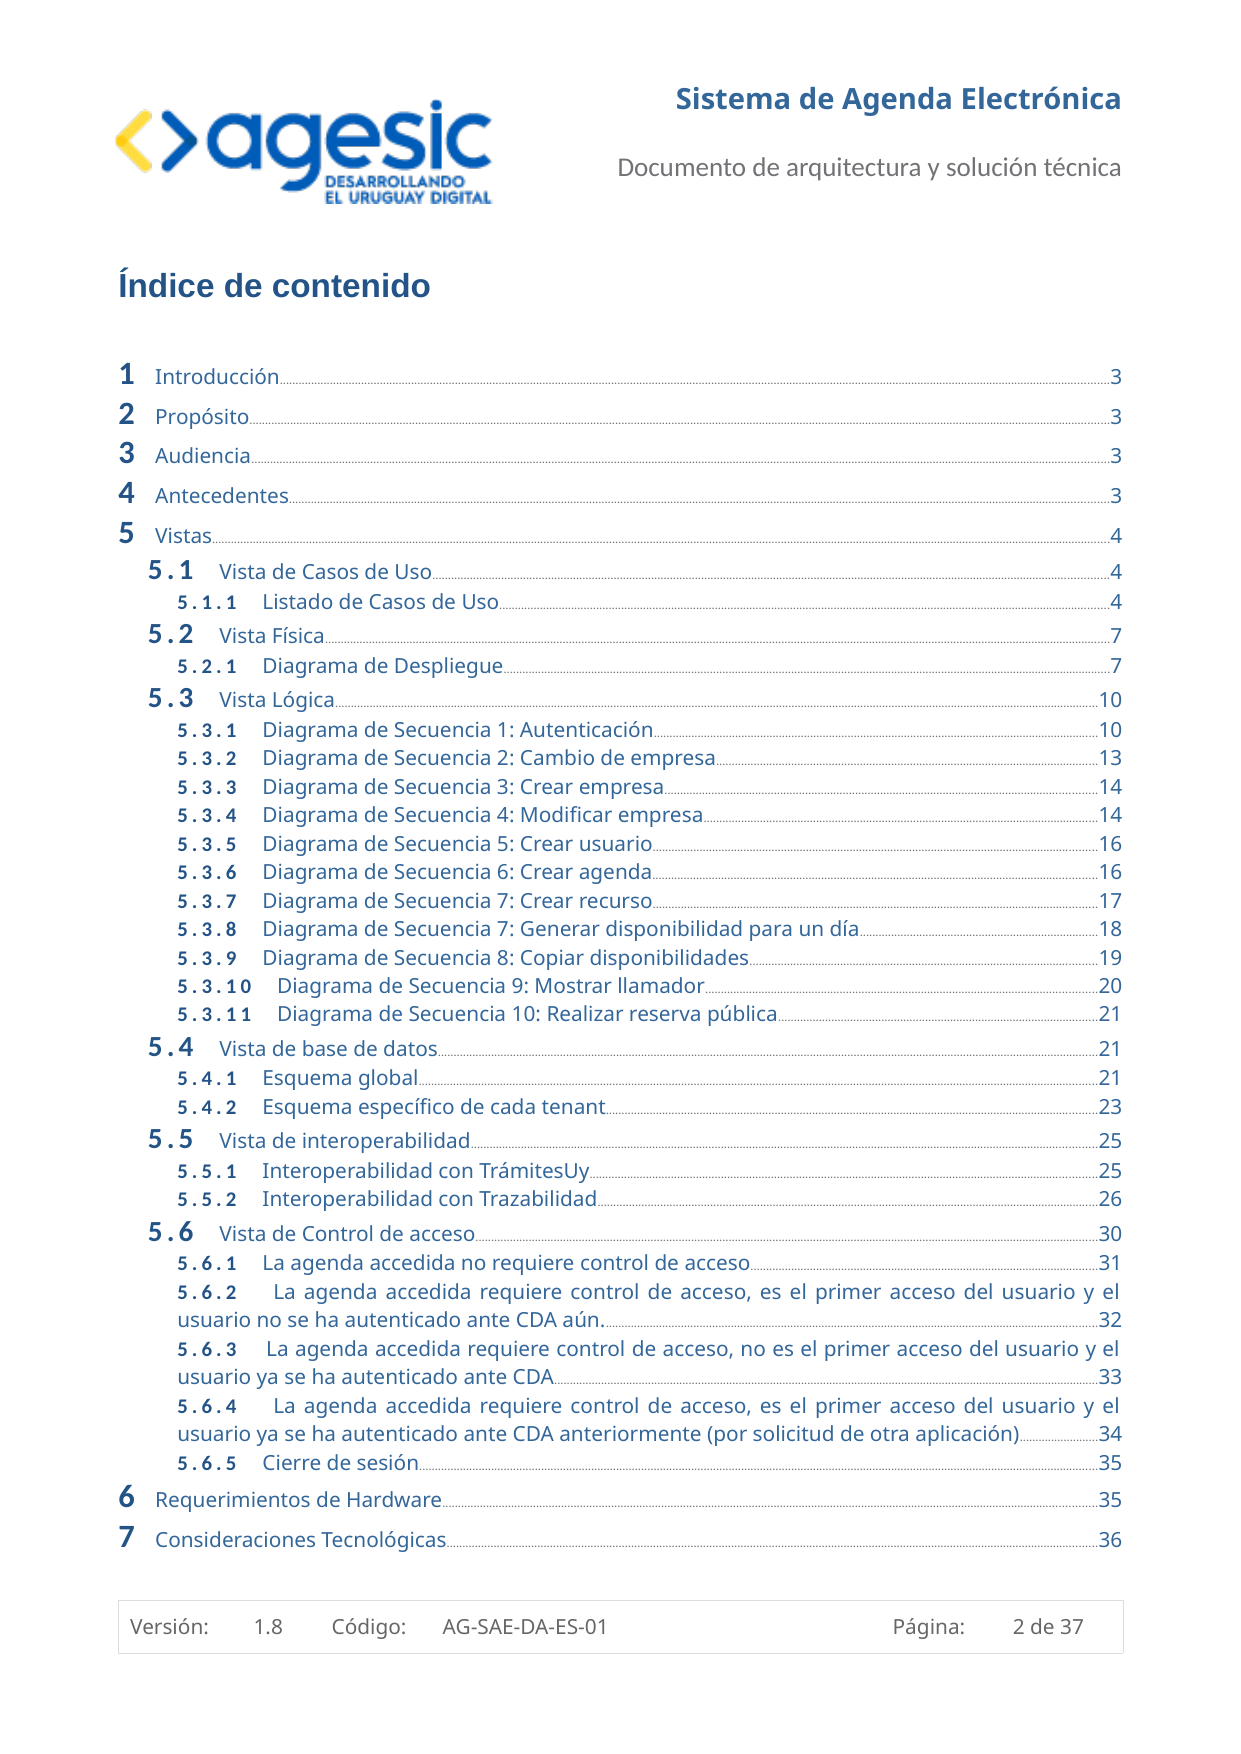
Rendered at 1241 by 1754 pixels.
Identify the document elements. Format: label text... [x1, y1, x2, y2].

text 5.3.3 Diagrama de Secuencia 3: Crear empresa 14 [177, 772, 1122, 800]
text 6 Requerimientos de Hardware 35 [118, 1476, 1122, 1516]
text 5.3.11 Diagrama de Secuencia 10: Realizar reserva pública 21 [177, 999, 1122, 1028]
text 5.4.1 Esquema global 21 [177, 1063, 1122, 1092]
picture [115, 99, 493, 204]
text 5.5 Vista de interoperabilidad 25 [148, 1120, 1122, 1156]
text 5.5.2 Interoperabilidad con Trazabilidad 26 [177, 1184, 1122, 1213]
text 5.3.2 Diagrama de Secuencia 2: Cambio de empresa 13 [177, 743, 1122, 772]
text 5.2.1 Diagrama de Despliegue 7 [177, 651, 1122, 679]
text 5.3 Vista Lógica 10 [148, 679, 1122, 715]
text 2 Propósito 3 [118, 393, 1122, 432]
text 5.3.4 Diagrama de Secuencia 4: Modificar empresa 14 [177, 800, 1122, 829]
text 5.3.10 Diagrama de Secuencia 9: Mostrar llamador 20 [177, 971, 1122, 999]
text 5.3.7 Diagrama de Secuencia 7: Crear recurso 17 [177, 886, 1122, 914]
text 4 Antecedentes 3 [118, 472, 1122, 512]
subtitle Índice de contenido [118, 266, 1122, 304]
text 5.3.1 Diagrama de Secuencia 1: Autenticación 10 [177, 715, 1122, 743]
text 5.1 Vista de Casos de Uso 4 [148, 551, 1122, 587]
text 5 Vistas 4 [118, 512, 1122, 551]
text 7 Consideraciones Tecnológicas 36 [118, 1516, 1122, 1555]
text 5.6.5 Cierre de sesión 35 [177, 1448, 1122, 1476]
text 5.6.3 La agenda accedida requiere control de acceso, no es el primer acceso del usuario y el usuario ya se ha autenticado ante CDA 33 [177, 1334, 1122, 1391]
text 5.2 Vista Física 7 [148, 615, 1122, 651]
text 5.3.6 Diagrama de Secuencia 6: Crear agenda 16 [177, 857, 1122, 886]
text 5.4 Vista de base de datos 21 [148, 1028, 1122, 1063]
text 5.4.2 Esquema específico de cada tenant 23 [177, 1092, 1122, 1120]
text 5.6 Vista de Control de acceso 30 [148, 1213, 1122, 1248]
text 5.6.2 La agenda accedida requiere control de acceso, es el primer acceso del usuario y el usuario no se ha autenticado ante CDA aún. 32 [177, 1277, 1122, 1334]
text 5.6.1 La agenda accedida no requiere control de acceso 31 [177, 1248, 1122, 1277]
text 3 Audiencia 3 [118, 432, 1122, 472]
text 5.3.9 Diagrama de Secuencia 8: Copiar disponibilidades 19 [177, 943, 1122, 971]
text 5.3.8 Diagrama de Secuencia 7: Generar disponibilidad para un día 18 [177, 914, 1122, 943]
text 5.5.1 Interoperabilidad con TrámitesUy 25 [177, 1156, 1122, 1184]
text 5.3.5 Diagrama de Secuencia 5: Crear usuario 16 [177, 829, 1122, 857]
text 1 Introducción 3 [118, 353, 1122, 393]
text 5.1.1 Listado de Casos de Uso 4 [177, 587, 1122, 615]
text 5.6.4 La agenda accedida requiere control de acceso, es el primer acceso del usuario y el usuario ya se ha autenticado ante CDA anteriormente (por solicitud de otra aplicación) 34 [177, 1391, 1122, 1448]
